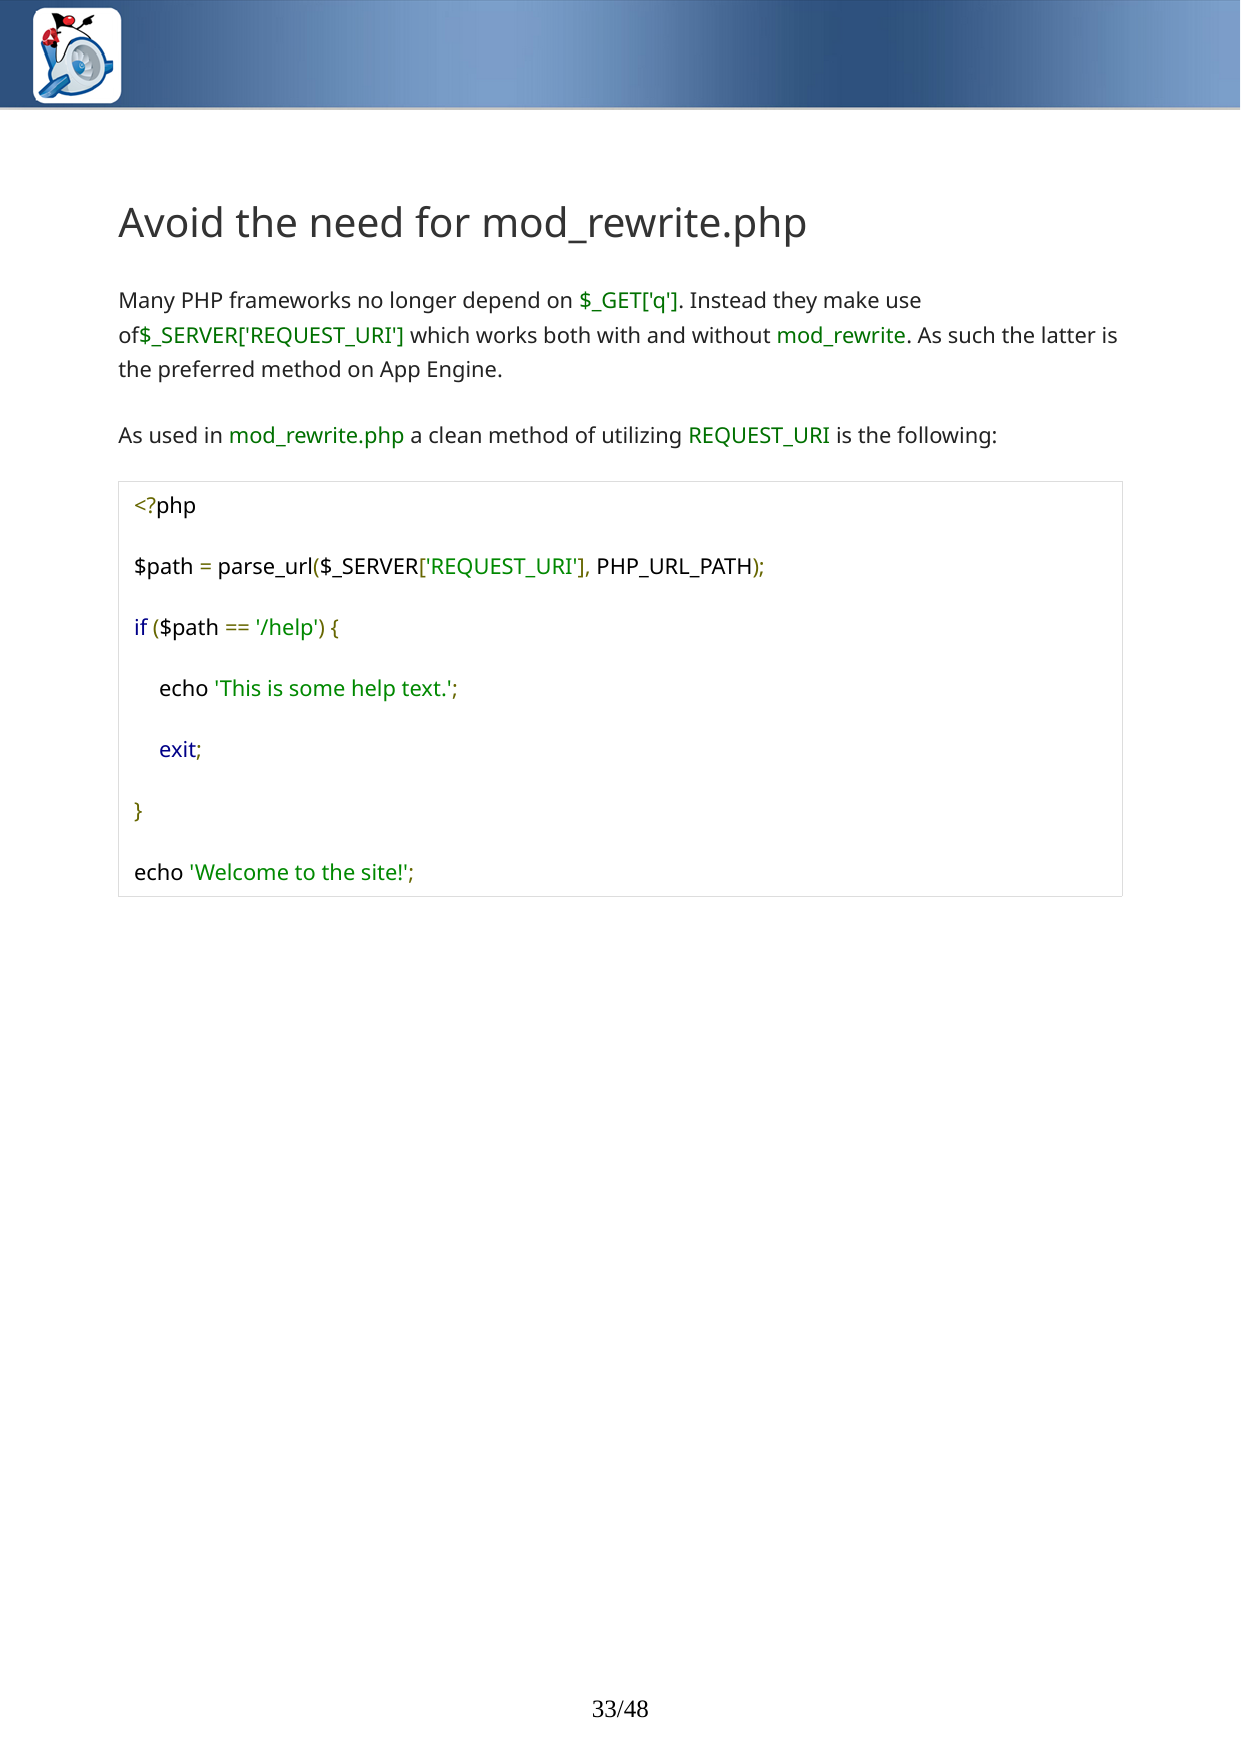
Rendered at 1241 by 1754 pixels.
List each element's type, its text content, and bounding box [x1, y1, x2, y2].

subtitle Avoid the need for mod_rewrite.php [118, 194, 1122, 249]
text Many PHP frameworks no longer depend on $_GET['q']. Instead they make use of$_SERVER['REQUEST_URI'] which works both with and without mod_rewrite. As such the latter is the preferred method on App Engine. [118, 281, 1122, 384]
text $path = parse_url($_SERVER['REQUEST_URI'], PHP_URL_PATH); [119, 542, 1122, 581]
text <?php [119, 482, 1122, 520]
text } [119, 786, 1122, 825]
text if ($path == '/help') { [119, 603, 1122, 642]
text exit; [119, 725, 1122, 764]
text As used in mod_rewrite.php a clean method of utilizing REQUEST_URI is the following: [118, 415, 1122, 449]
picture [0, 0, 1241, 110]
text echo 'Welcome to the site!'; [119, 847, 1122, 896]
text echo 'This is some help text.'; [119, 664, 1122, 703]
